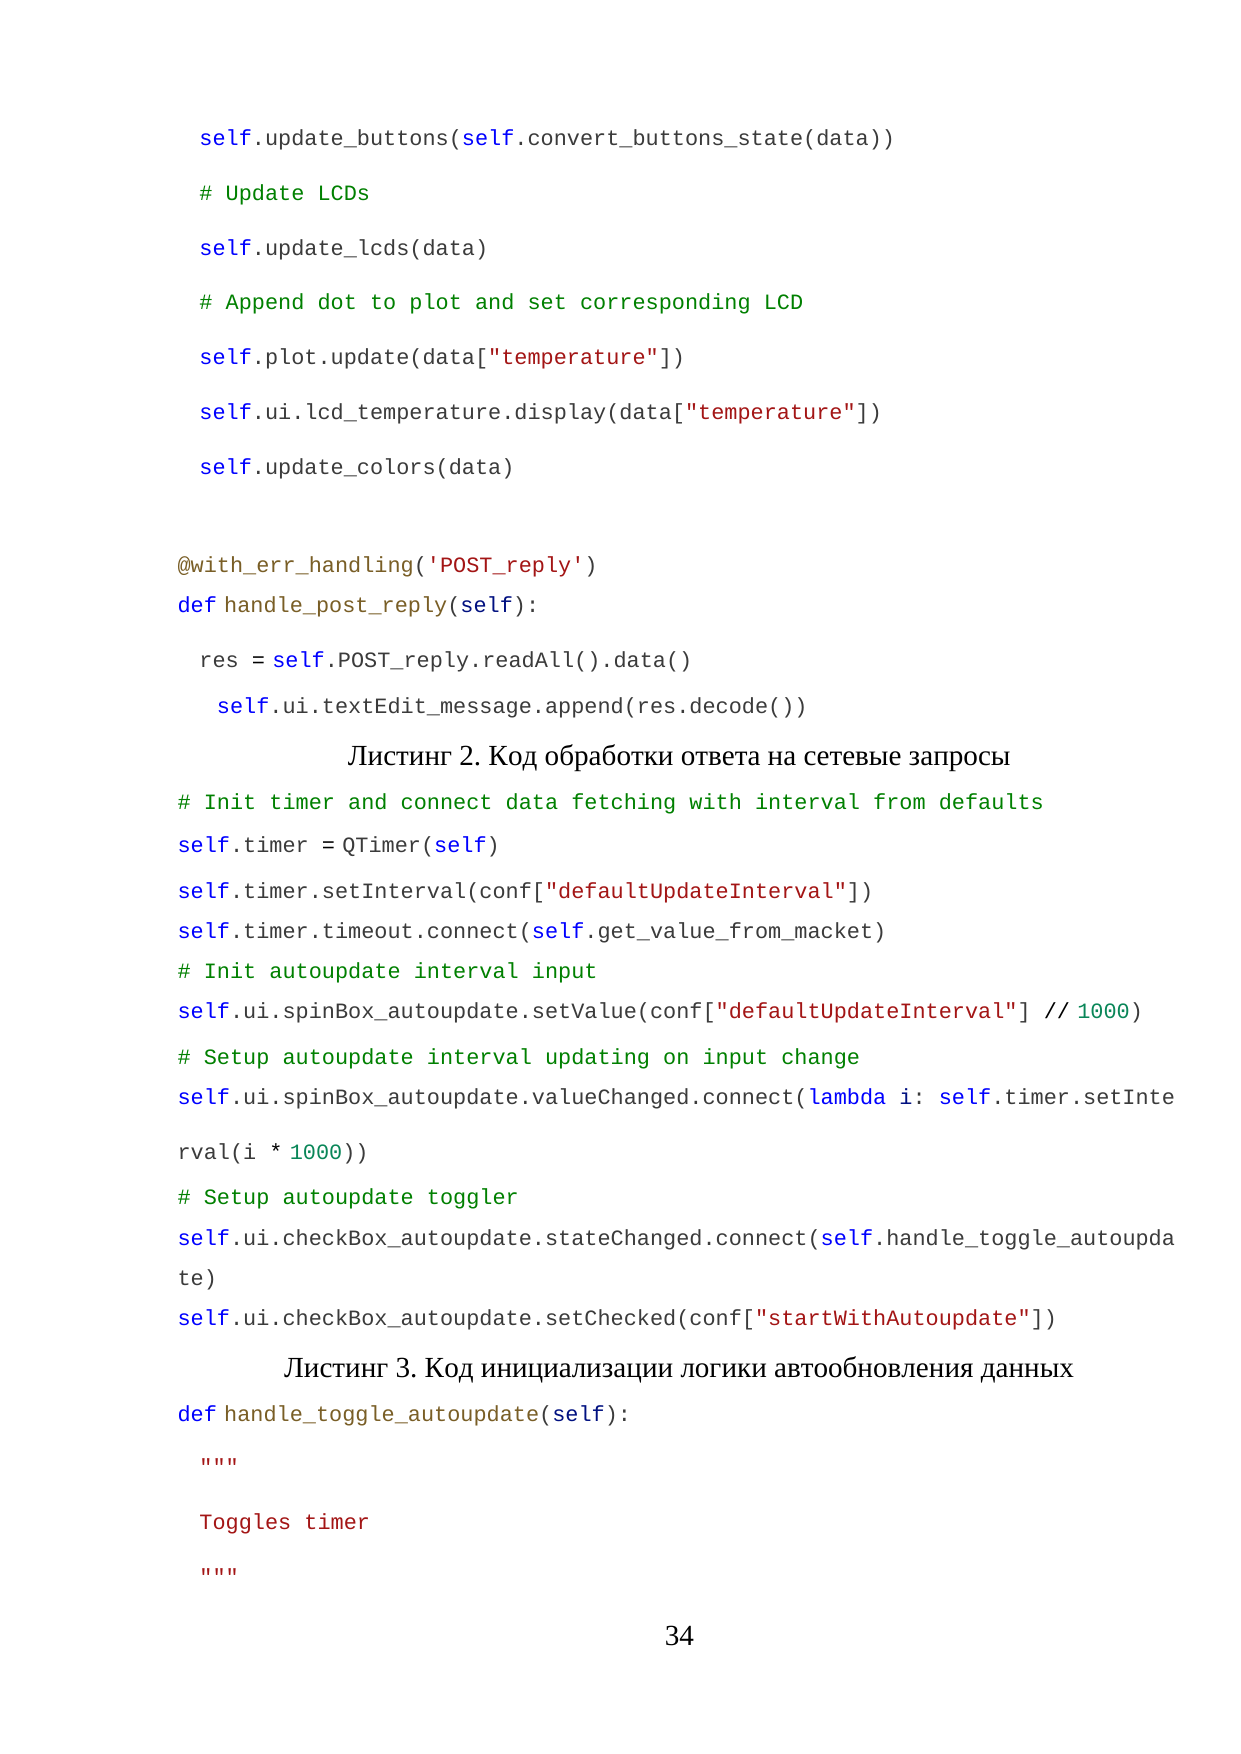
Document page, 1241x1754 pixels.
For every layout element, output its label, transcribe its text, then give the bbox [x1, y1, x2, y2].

text self.update_buttons(self.convert_buttons_state(data)) [177, 118, 1181, 152]
text # Update LCDs [177, 173, 1181, 207]
text """ [177, 1447, 1181, 1481]
text self.ui.checkBox_autoupdate.setChecked(conf["startWithAutoupdate"]) [177, 1307, 1181, 1332]
text # Setup autoupdate toggler [177, 1187, 1181, 1211]
text Toggles timer [177, 1502, 1181, 1536]
text self.ui.checkBox_autoupdate.stateChanged.connect(self.handle_toggle_autoupdate) [177, 1227, 1181, 1292]
text self.ui.lcd_temperature.display(data["temperature"]) [177, 392, 1181, 426]
text # Append dot to plot and set corresponding LCD [177, 282, 1181, 316]
text self.timer = QTimer(self) [177, 834, 1181, 859]
text Листинг 2. Код обработки ответа на сетевые запросы [177, 738, 1181, 772]
text self.timer.setInterval(conf["defaultUpdateInterval"]) [177, 880, 1181, 905]
text self.update_colors(data) [177, 447, 1181, 481]
text self.update_lcds(data) [177, 228, 1181, 262]
text """ [177, 1557, 1181, 1591]
text self.timer.timeout.connect(self.get_value_from_macket) [177, 920, 1181, 945]
text Листинг 3. Код инициализации логики автообновления данных [177, 1350, 1181, 1383]
text @with_err_handling('POST_reply') [177, 554, 1181, 579]
text def handle_post_reply(self): [177, 595, 1181, 619]
text self.ui.spinBox_autoupdate.valueChanged.connect(lambda i: self.timer.setInterval(i * 1000)) [177, 1086, 1181, 1166]
text res = self.POST_reply.readAll().data() [177, 640, 1181, 674]
text # Setup autoupdate interval updating on input change [177, 1046, 1181, 1071]
text self.ui.spinBox_autoupdate.setValue(conf["defaultUpdateInterval"] // 1000) [177, 1000, 1181, 1025]
text def handle_toggle_autoupdate(self): [177, 1403, 1181, 1428]
text self.ui.textEdit_message.append(res.decode()) [177, 695, 1181, 720]
text # Init timer and connect data fetching with interval from defaults [177, 791, 1181, 816]
text # Init autoupdate interval input [177, 960, 1181, 985]
text self.plot.update(data["temperature"]) [177, 337, 1181, 371]
